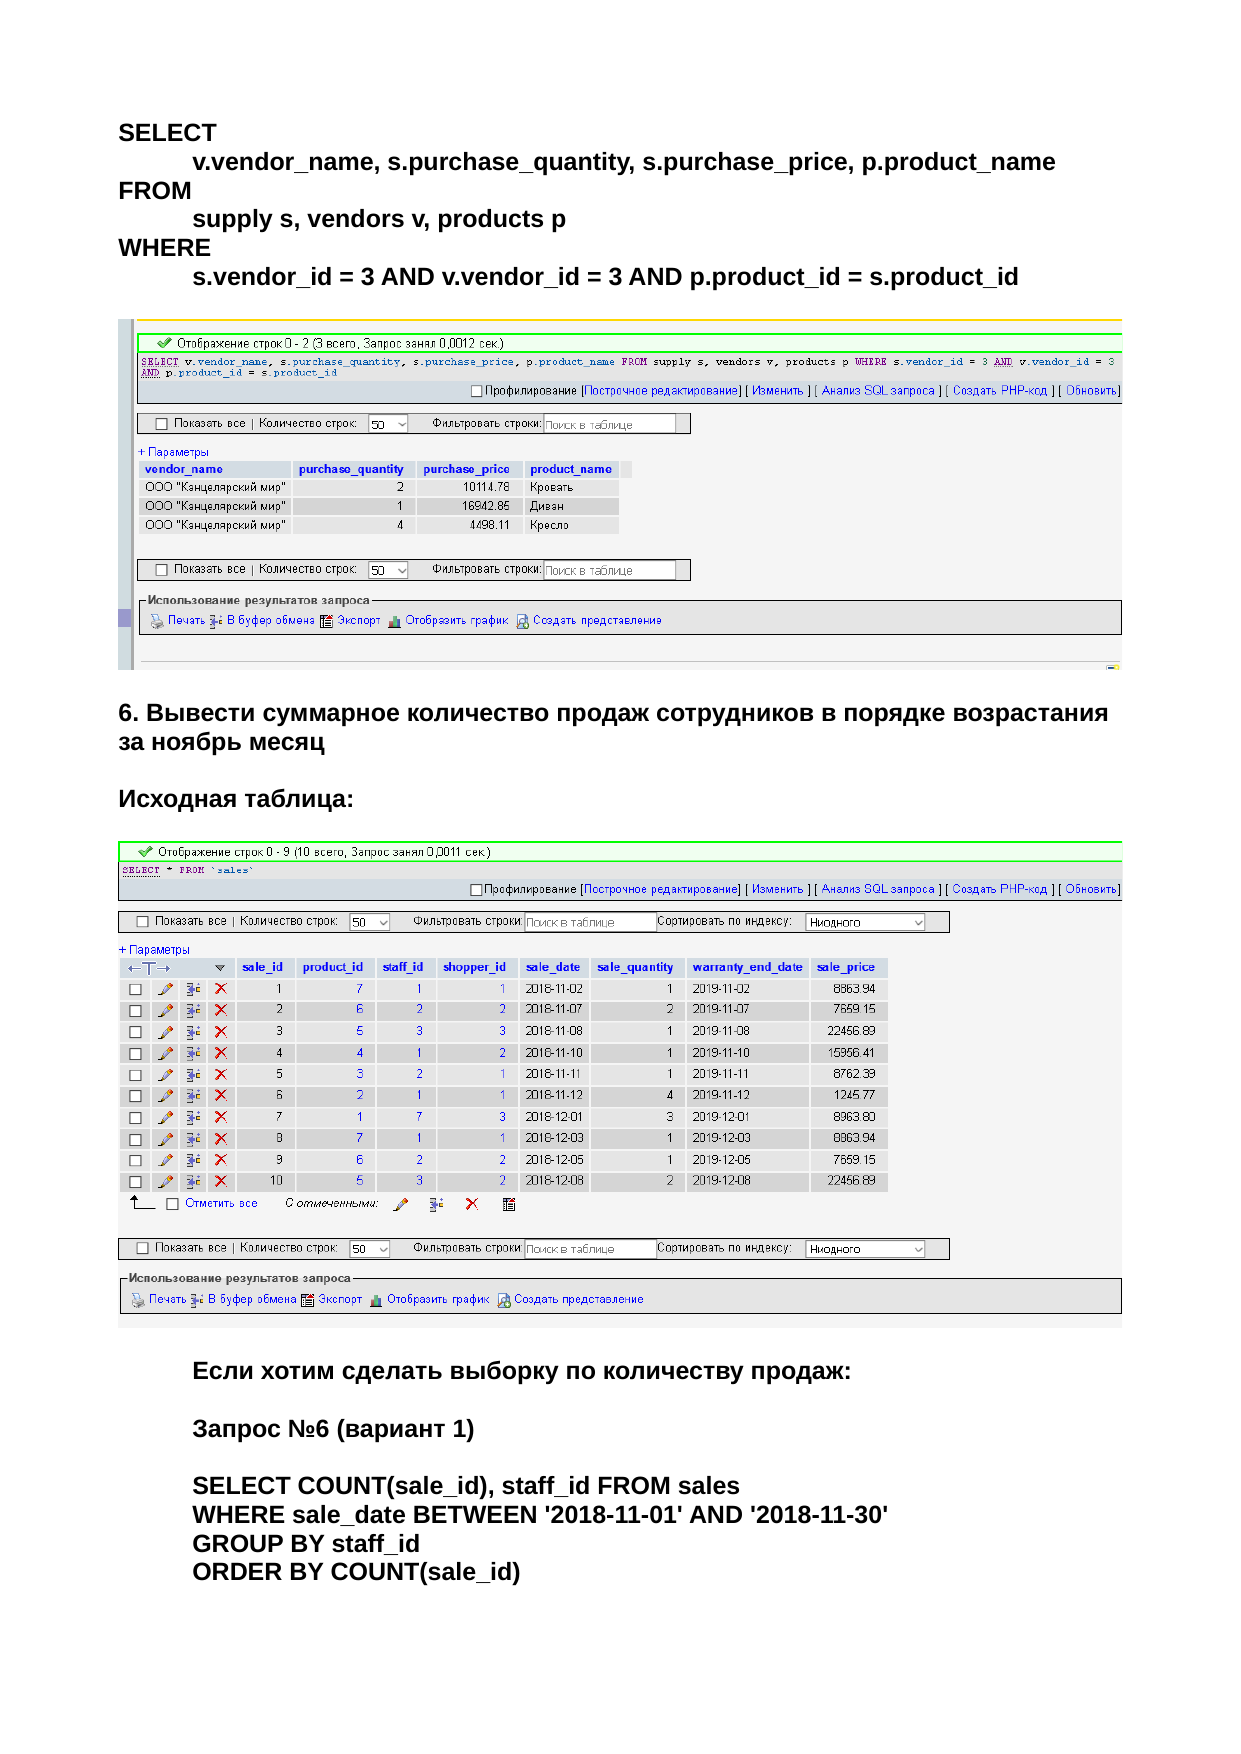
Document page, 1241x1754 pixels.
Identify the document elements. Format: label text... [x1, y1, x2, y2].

text Запрос №6 (вариант 1) [118, 1414, 1122, 1442]
text WHERE [118, 233, 1122, 262]
text Исходная таблица: [118, 784, 1122, 813]
text v.vendor_name, s.purchase_quantity, s.purchase_price, p.product_name FROM [118, 147, 1122, 204]
text ORDER BY COUNT(sale_id) [118, 1557, 1122, 1586]
text supply s, vendors v, products p [118, 204, 1122, 233]
text SELECT [118, 118, 1122, 147]
text WHERE sale_date BETWEEN '2018-11-01' AND '2018-11-30' [118, 1500, 1122, 1529]
text Если хотим сделать выборку по количеству продаж: [118, 1356, 1122, 1385]
text 6. Вывести суммарное количество продаж сотрудников в порядке возрастания за ноябрь месяц [118, 698, 1122, 756]
picture [118, 319, 1123, 670]
text GROUP BY staff_id [118, 1529, 1122, 1557]
picture [118, 841, 1123, 1328]
text s.vendor_id = 3 AND v.vendor_id = 3 AND p.product_id = s.product_id [118, 262, 1122, 291]
text SELECT COUNT(sale_id), staff_id FROM sales [118, 1471, 1122, 1500]
